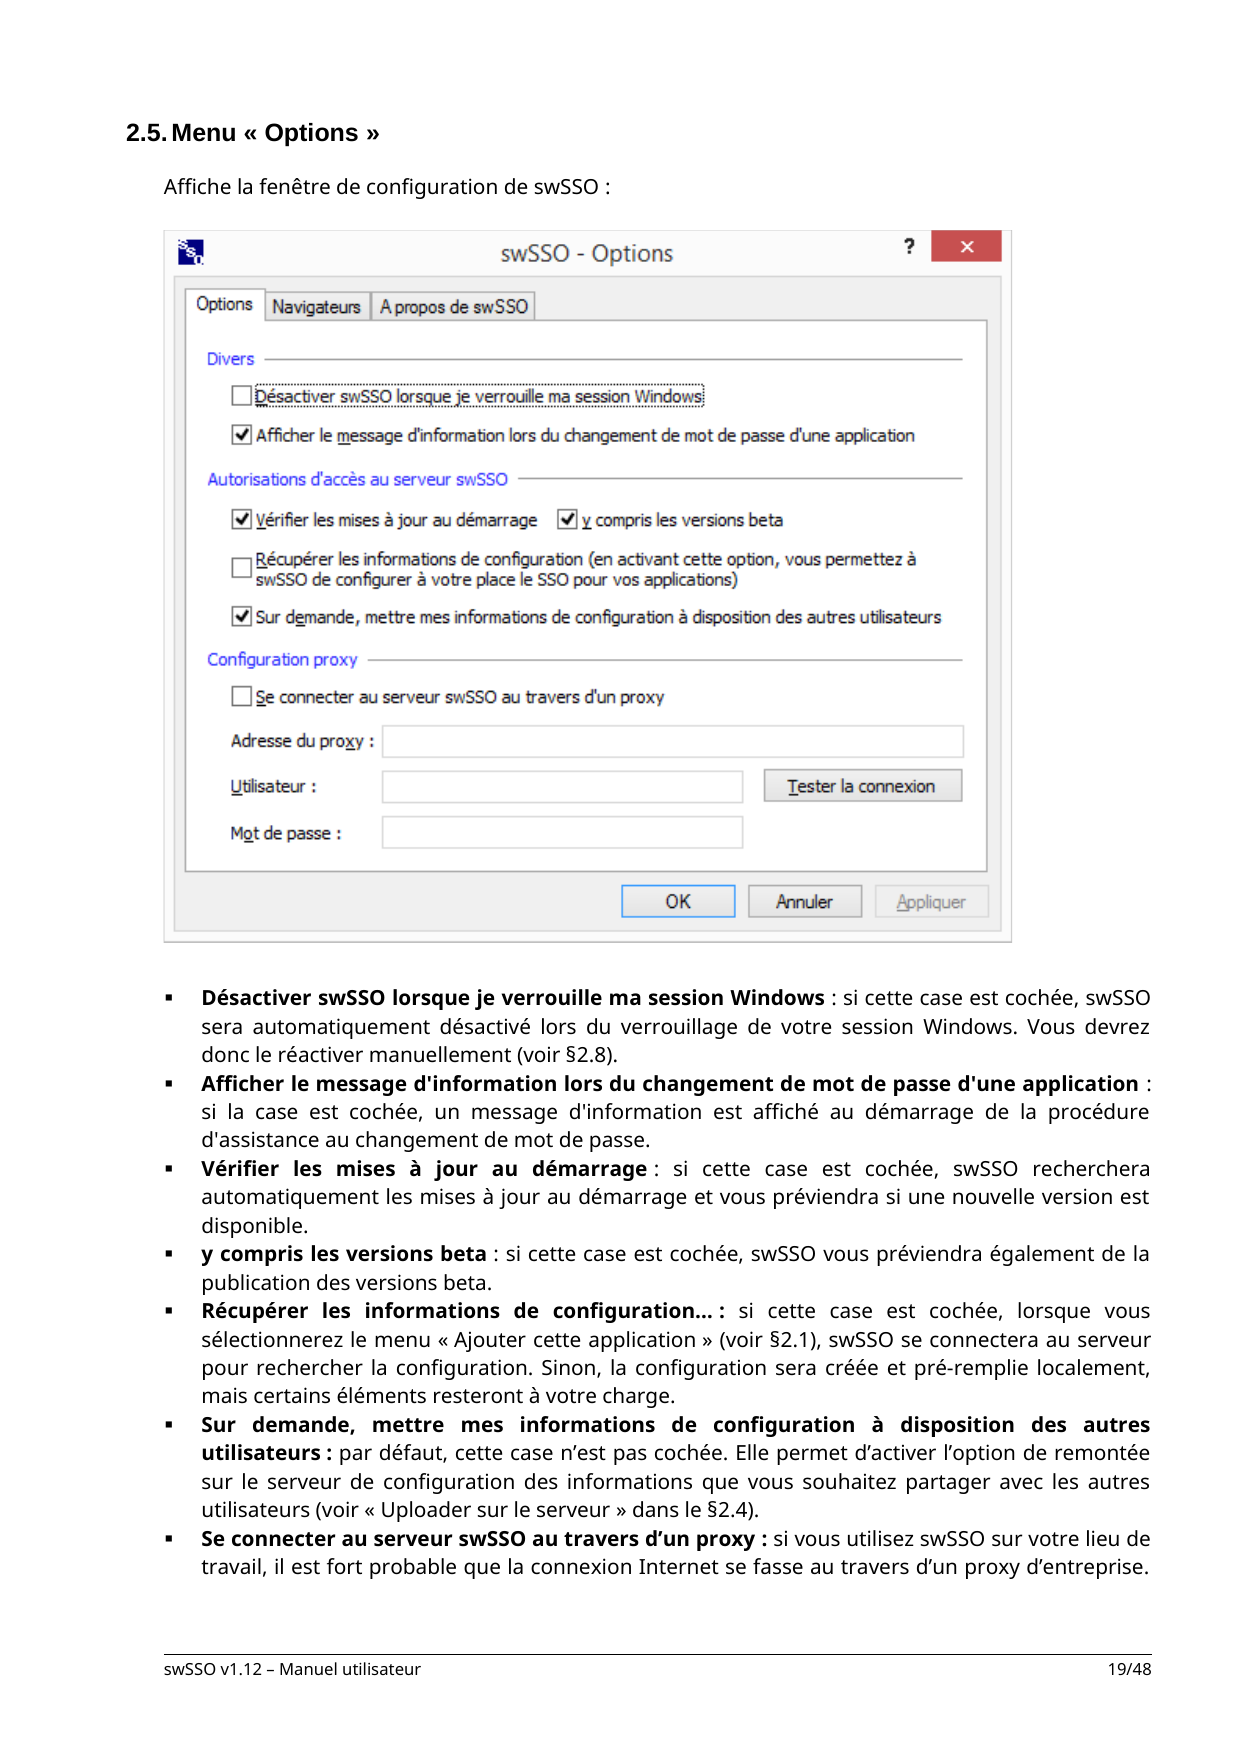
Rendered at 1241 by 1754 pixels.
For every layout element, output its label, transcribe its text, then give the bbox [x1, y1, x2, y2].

list Vérifier les mises à jour au démarrage : si cette case est cochée, swSSO recherchera automatiquement les mises à jour au démarrage et vous préviendra si une nouvelle version est disponible. [164, 1154, 1152, 1239]
text Affiche la fenêtre de configuration de swSSO : [164, 172, 1152, 200]
list Désactiver swSSO lorsque je verrouille ma session Windows : si cette case est cochée, swSSO sera automatiquement désactivé lors du verrouillage de votre session Windows. Vous devrez donc le réactiver manuellement (voir §2.8). [164, 983, 1152, 1069]
list Afficher le message d'information lors du changement de mot de passe d'une application : si la case est cochée, un message d'information est affiché au démarrage de la procédure d'assistance au changement de mot de passe. [164, 1069, 1152, 1154]
list Sur demande, mettre mes informations de configuration à disposition des autres utilisateurs : par défaut, cette case n’est pas cochée. Elle permet d’activer l’option de remontée sur le serveur de configuration des informations que vous souhaitez partager avec les autres utilisateurs (voir « Uploader sur le serveur » dans le §2.4). [164, 1410, 1152, 1524]
list Récupérer les informations de configuration… : si cette case est cochée, lorsque vous sélectionnerez le menu « Ajouter cette application » (voir §2.1), swSSO se connectera au serveur pour rechercher la configuration. Sinon, la configuration sera créée et pré-remplie localement, mais certains éléments resteront à votre charge. [164, 1296, 1152, 1410]
subtitle Menu « Options » [126, 118, 1152, 147]
picture [163, 230, 1013, 943]
list y compris les versions beta : si cette case est cochée, swSSO vous préviendra également de la publication des versions beta. [164, 1239, 1152, 1296]
list Se connecter au serveur swSSO au travers d’un proxy : si vous utilisez swSSO sur votre lieu de travail, il est fort probable que la connexion Internet se fasse au travers d’un proxy d’entreprise. [164, 1524, 1152, 1581]
